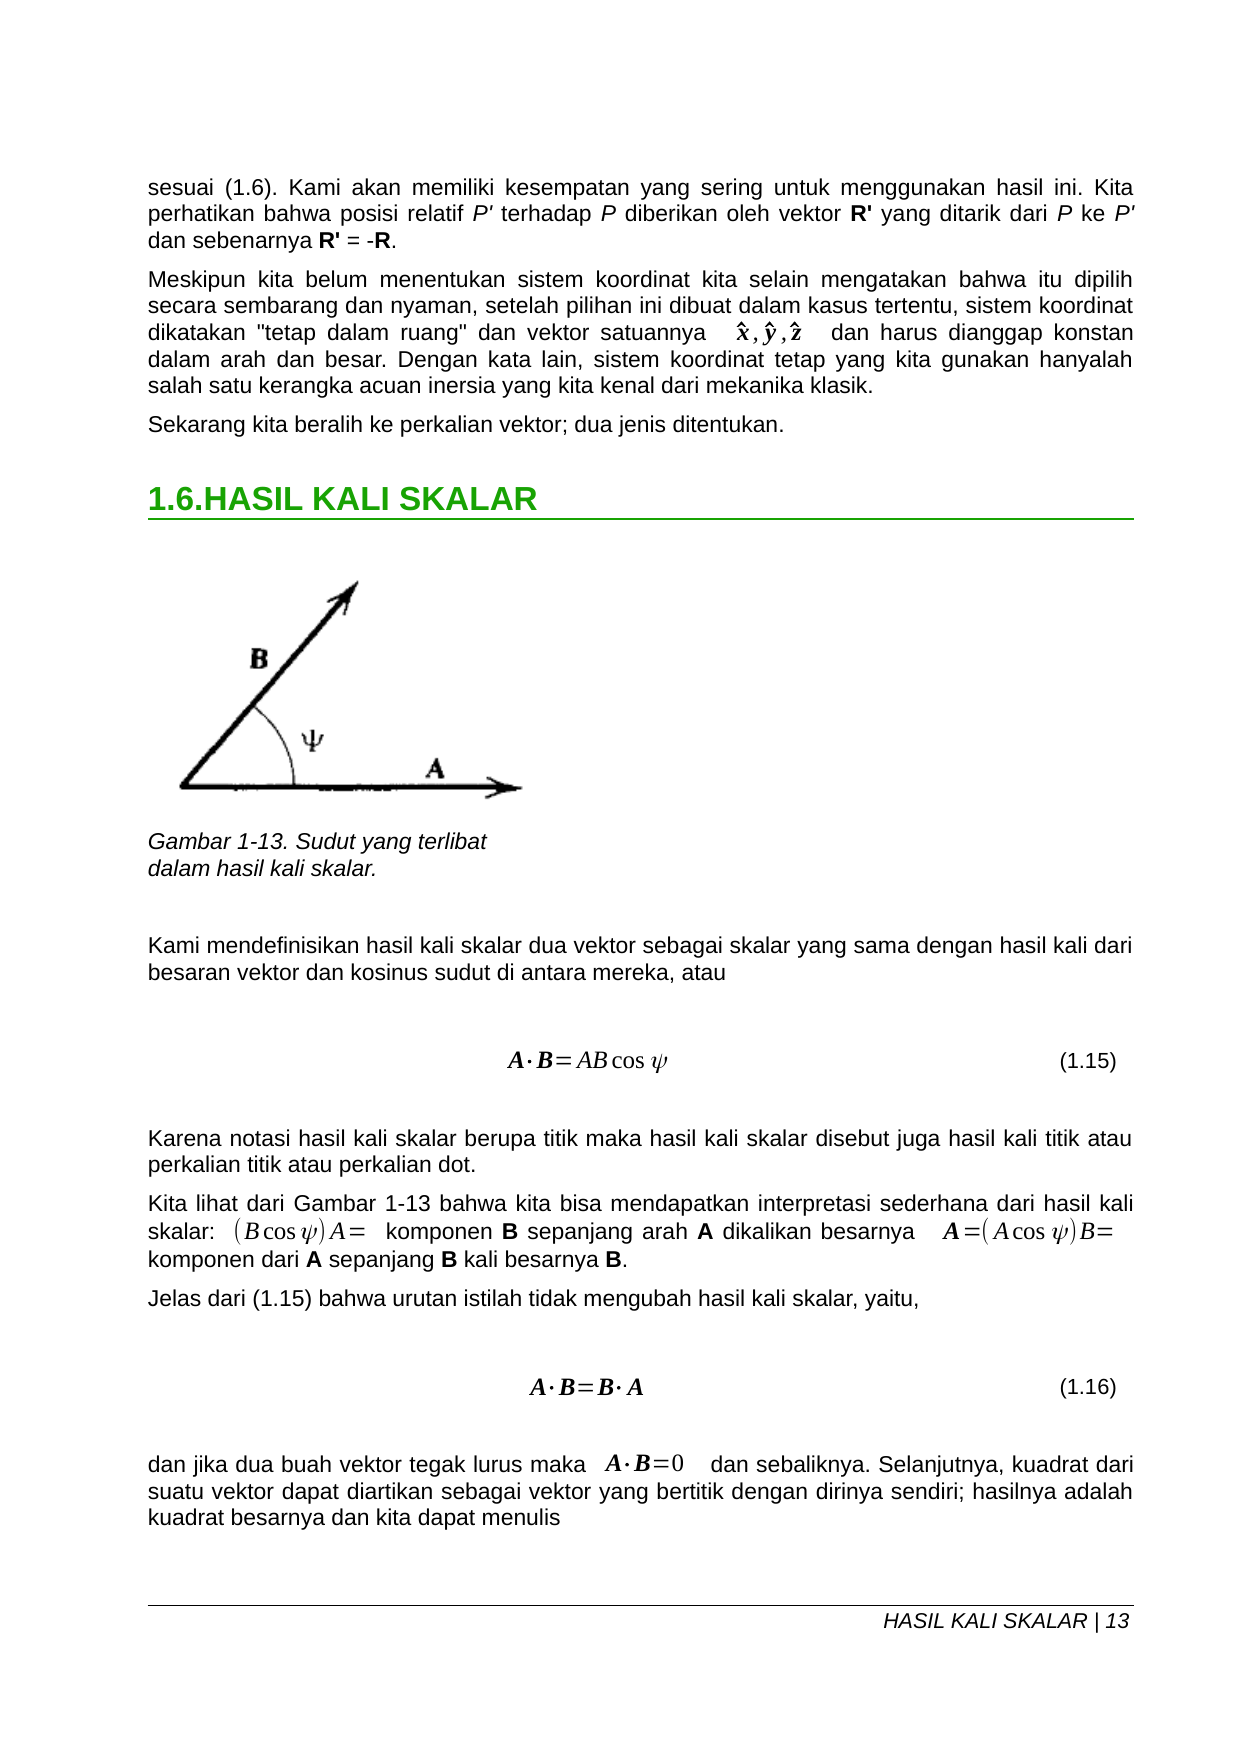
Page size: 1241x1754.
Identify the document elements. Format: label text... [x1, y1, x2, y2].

text Karena notasi hasil kali skalar berupa titik maka hasil kali skalar disebut juga hasil kali titik atau perkalian titik atau perkalian dot. [148, 1124, 1134, 1177]
text Kita lihat dari Gambar 1-13 bahwa kita bisa mendapatkan interpretasi sederhana dari hasil kali skalar:komponen B sepanjang arah A dikalikan besarnya komponen dari A sepanjang B kali besarnya B. [148, 1190, 1134, 1272]
text Sekarang kita beralih ke perkalian vektor; dua jenis ditentukan. [148, 411, 1134, 437]
table_header (1.16) [1024, 1363, 1134, 1411]
table_header [148, 1036, 1024, 1086]
subtitle HASIL KALI SKALAR [148, 479, 1134, 518]
table_header (1.15) [1024, 1036, 1134, 1086]
text Meskipun kita belum menentukan sistem koordinat kita selain mengatakan bahwa itu dipilih secara sembarang dan nyaman, setelah pilihan ini dibuat dalam kasus tertentu, sistem koordinat dikatakan "tetap dalam ruang" dan vektor satuannya dan harus dianggap konstan dalam arah dan besar. Dengan kata lain, sistem koordinat tetap yang kita gunakan hanyalah salah satu kerangka acuan inersia yang kita kenal dari mekanika klasik. [148, 266, 1134, 398]
text sesuai (1.6). Kami akan memiliki kesempatan yang sering untuk menggunakan hasil ini. Kita perhatikan bahwa posisi relatif P' terhadap P diberikan oleh vektor R' yang ditarik dari P ke P' dan sebenarnya R' = -R. [148, 174, 1134, 253]
text Kami mendefinisikan hasil kali skalar dua vektor sebagai skalar yang sama dengan hasil kali dari besaran vektor dan kosinus sudut di antara mereka, atau [148, 932, 1134, 985]
picture [147, 537, 537, 829]
text dan jika dua buah vektor tegak lurus maka dan sebaliknya. Selanjutnya, kuadrat dari suatu vektor dapat diartikan sebagai vektor yang bertitik dengan dirinya sendiri; hasilnya adalah kuadrat besarnya dan kita dapat menulis [148, 1450, 1134, 1530]
text Gambar 1-13. Sudut yang terlibat dalam hasil kali skalar. [148, 829, 537, 881]
table_header [148, 1363, 1024, 1411]
text Jelas dari (1.15) bahwa urutan istilah tidak mengubah hasil kali skalar, yaitu, [148, 1285, 1134, 1311]
